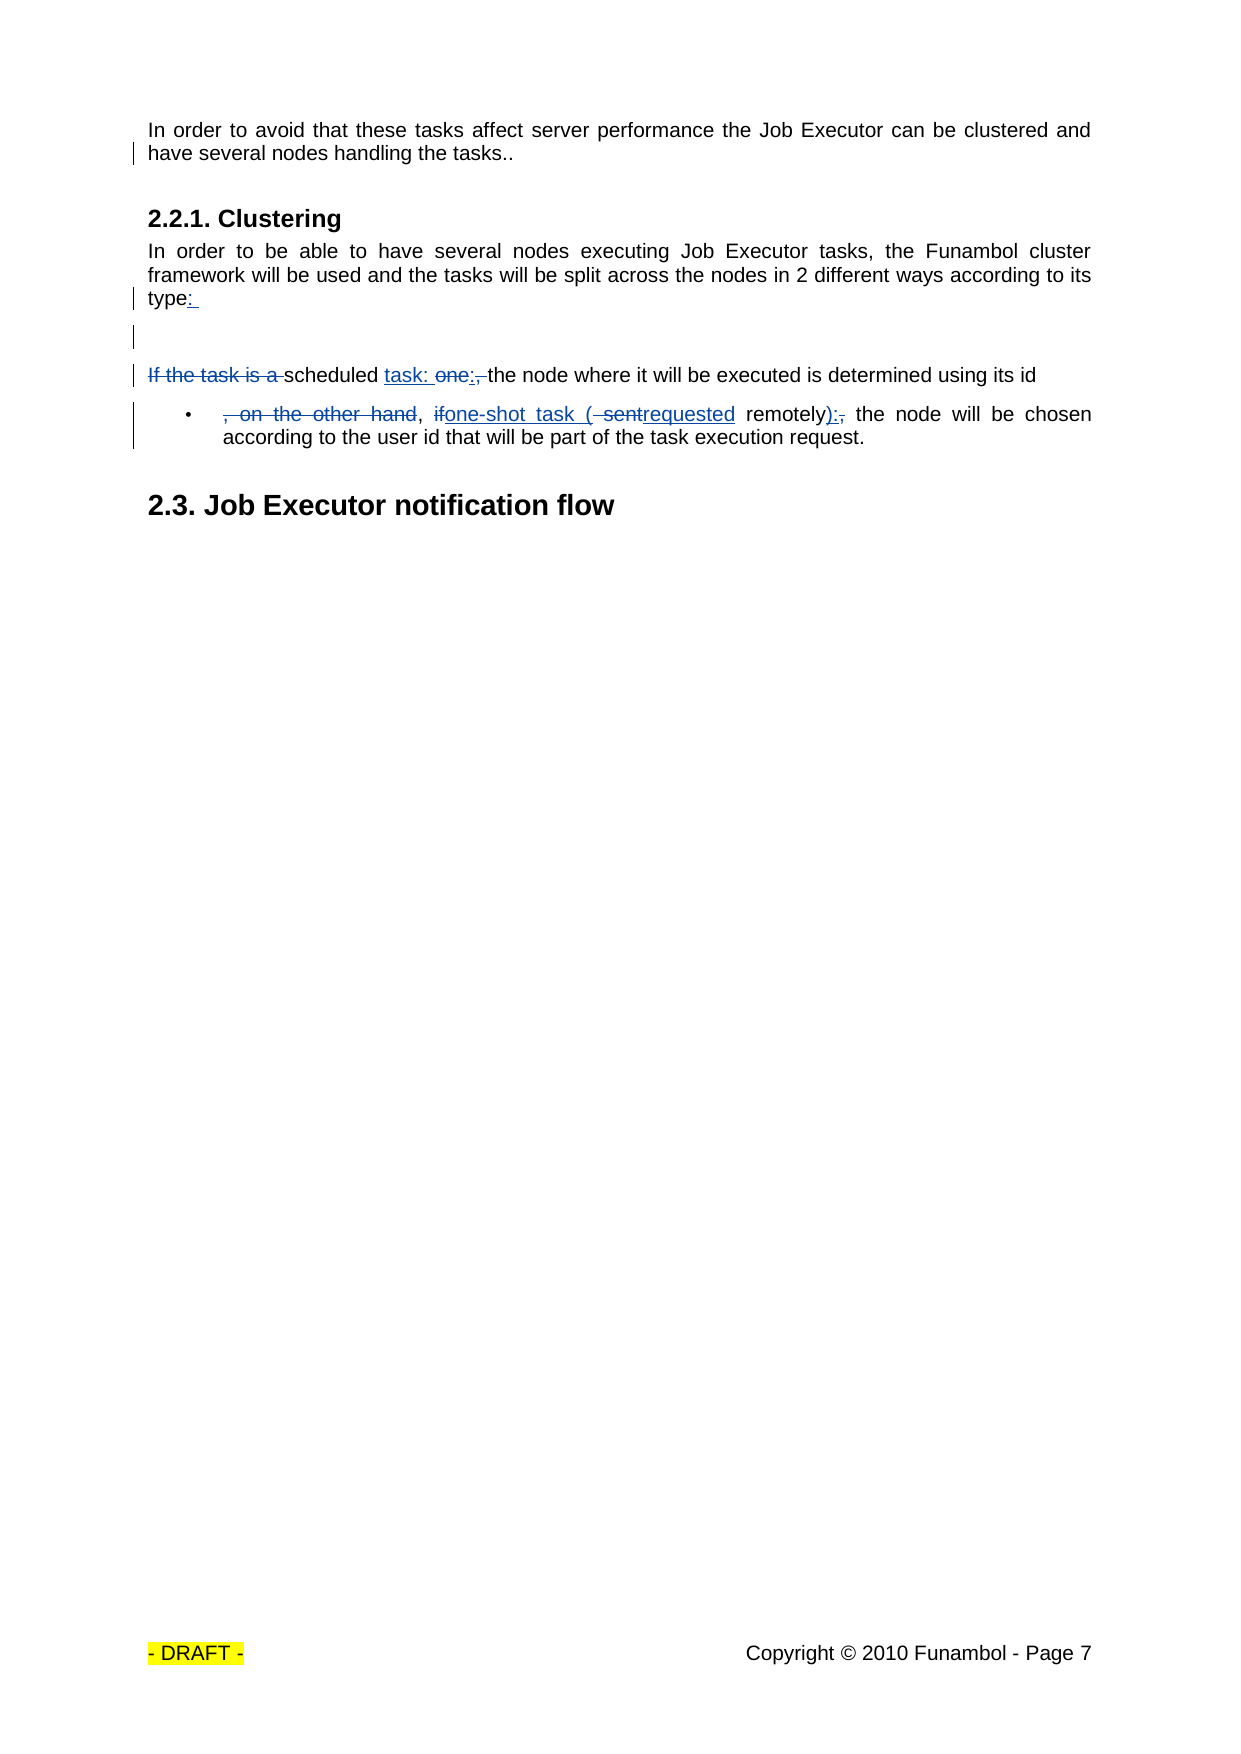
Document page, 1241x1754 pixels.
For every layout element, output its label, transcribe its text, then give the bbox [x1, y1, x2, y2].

subtitle Clustering [148, 205, 1093, 233]
text In order to avoid that these tasks affect server performance the Job Executor can be clustered and have several nodes handling the tasks.. [148, 118, 1093, 165]
list , one-shot task (requested remotely): the node will be chosen according to the user id that will be part of the task execution request. [185, 402, 1093, 449]
text In order to be able to have several nodes executing Job Executor tasks, the Funambol cluster framework will be used and the tasks will be split across the nodes in 2 different ways according to its type: [148, 239, 1093, 310]
text scheduled task: :the node where it will be executed is determined using its id [148, 325, 1093, 349]
subtitle Job Executor notification flow [148, 489, 1093, 522]
